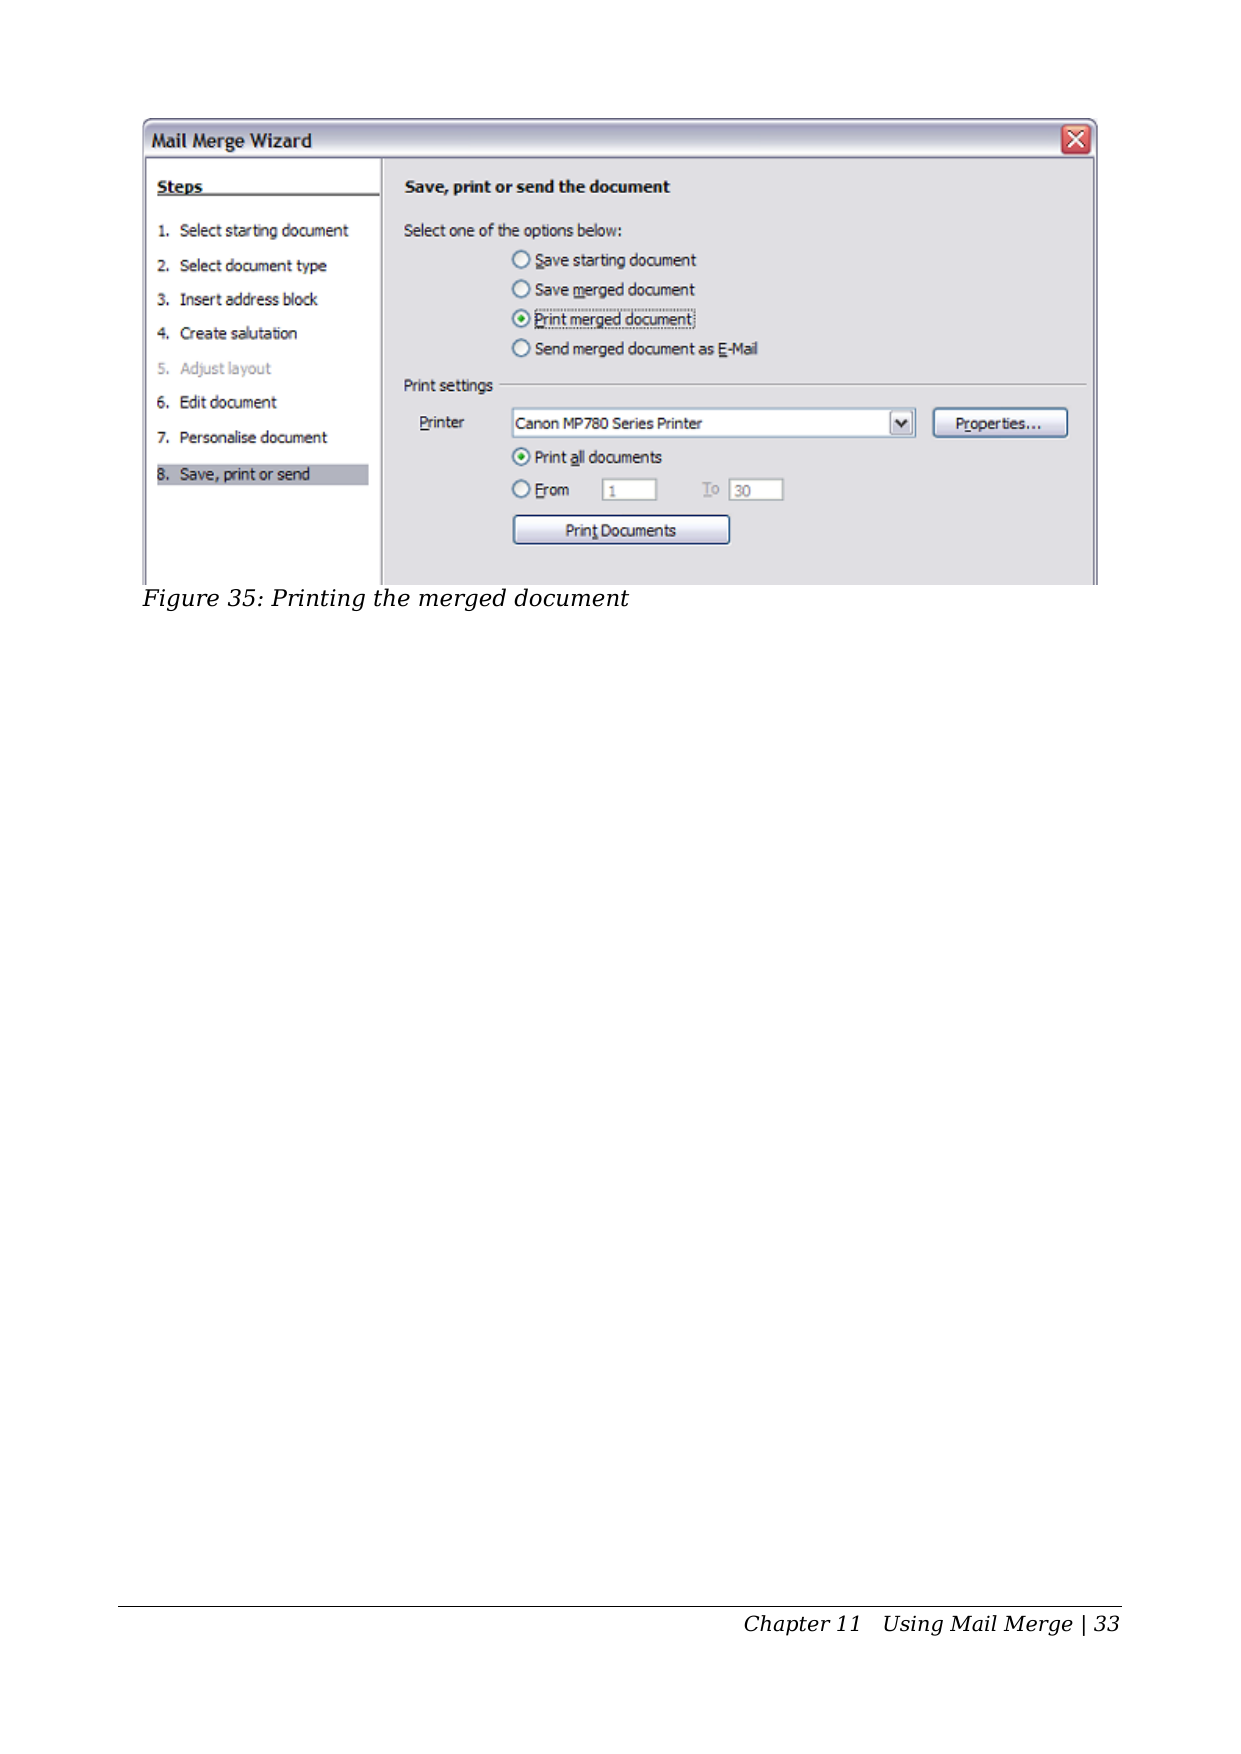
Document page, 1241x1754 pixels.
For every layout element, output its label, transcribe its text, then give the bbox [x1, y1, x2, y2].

picture [142, 118, 1098, 585]
text Figure 35: Printing the merged document [143, 585, 1097, 611]
